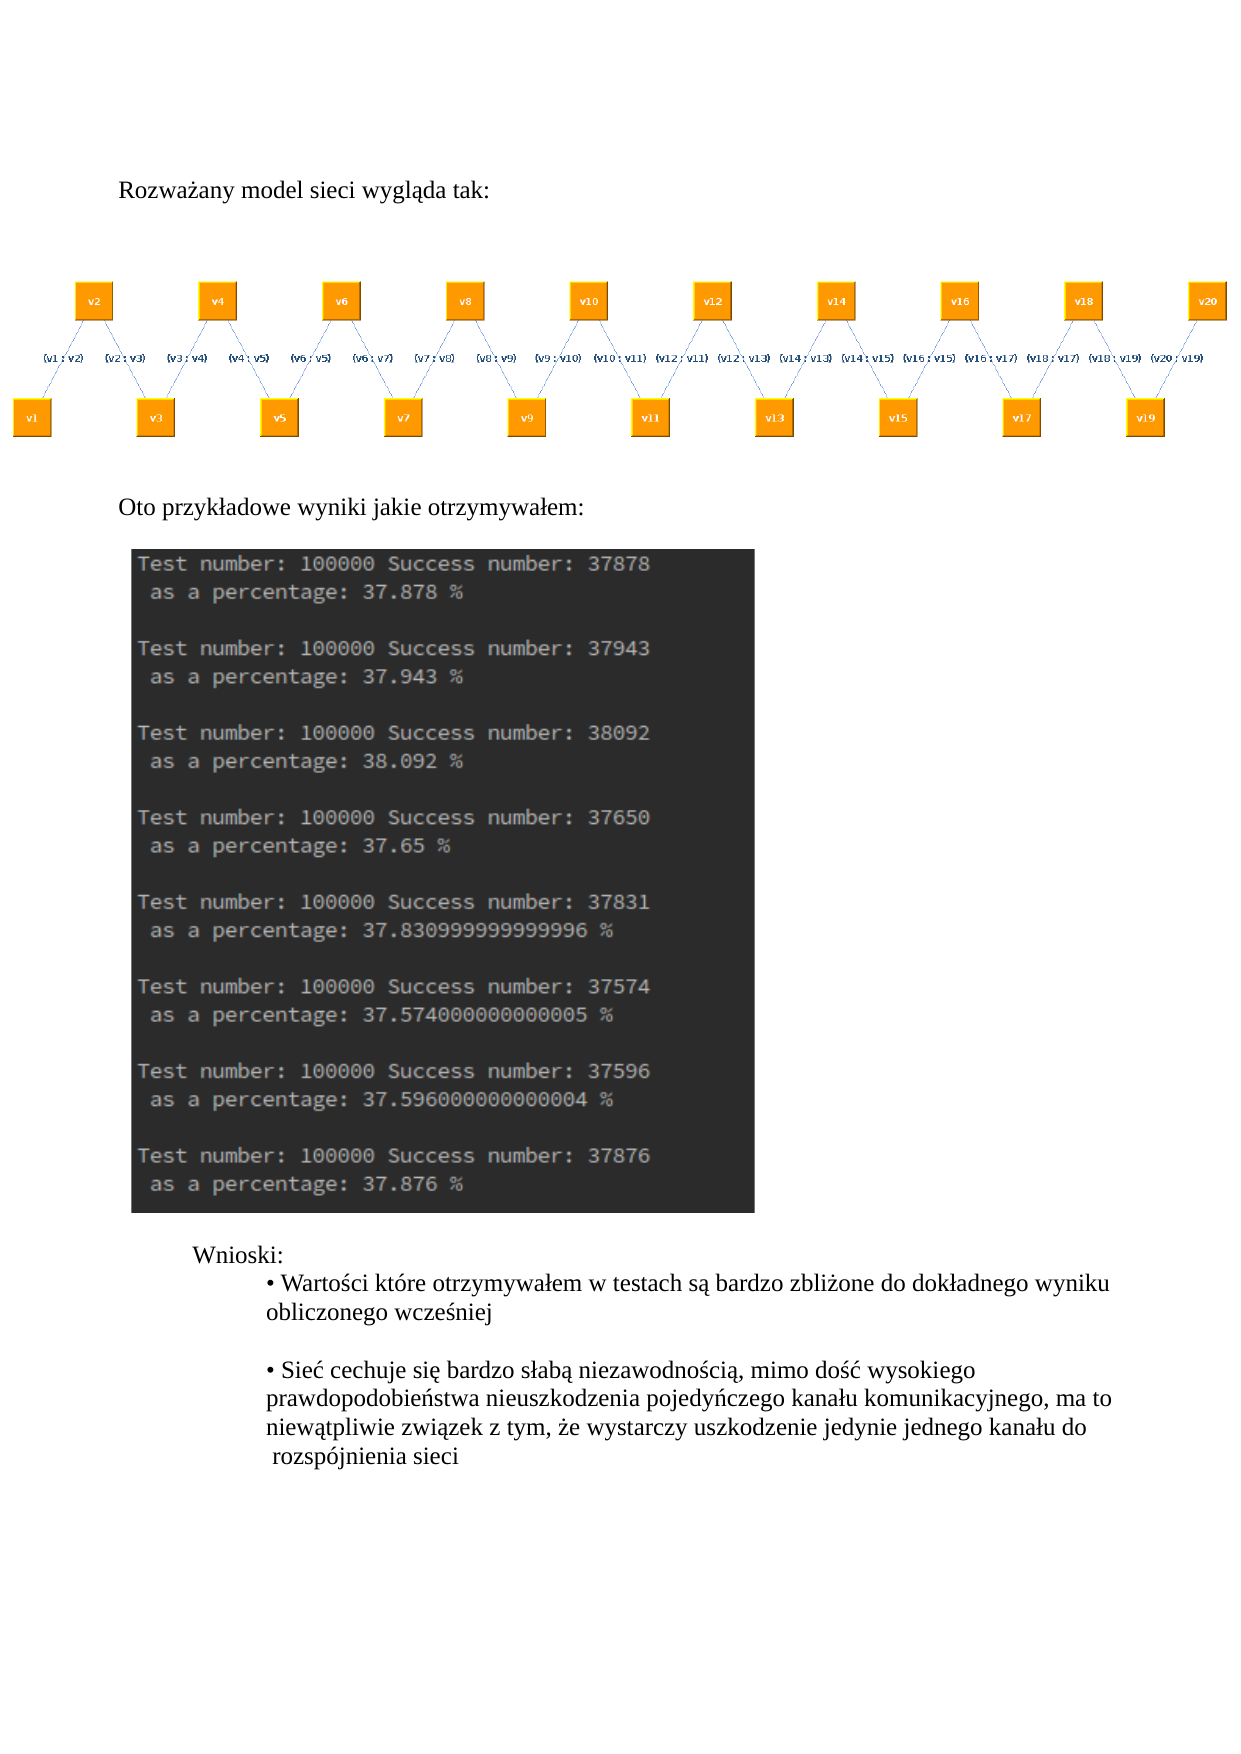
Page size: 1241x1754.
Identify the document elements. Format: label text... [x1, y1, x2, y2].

text • Sieć cechuje się bardzo słabą niezawodnością, mimo dość wysokiego prawdopodobieństwa nieuszkodzenia pojedyńczego kanału komunikacyjnego, ma to niewątpliwie związek z tym, że wystarczy uszkodzenie jedynie jednego kanału do rozspójnienia sieci [118, 1355, 1122, 1470]
text Oto przykładowe wyniki jakie otrzymywałem: [118, 492, 1122, 521]
text Rozważany model sieci wygląda tak: [118, 176, 1122, 204]
text • Wartości które otrzymywałem w testach są bardzo zbliżone do dokładnego wyniku obliczonego wcześniej [118, 1268, 1122, 1326]
picture [0, 265, 1241, 464]
picture [131, 549, 755, 1213]
text Wnioski: [118, 1240, 1122, 1268]
